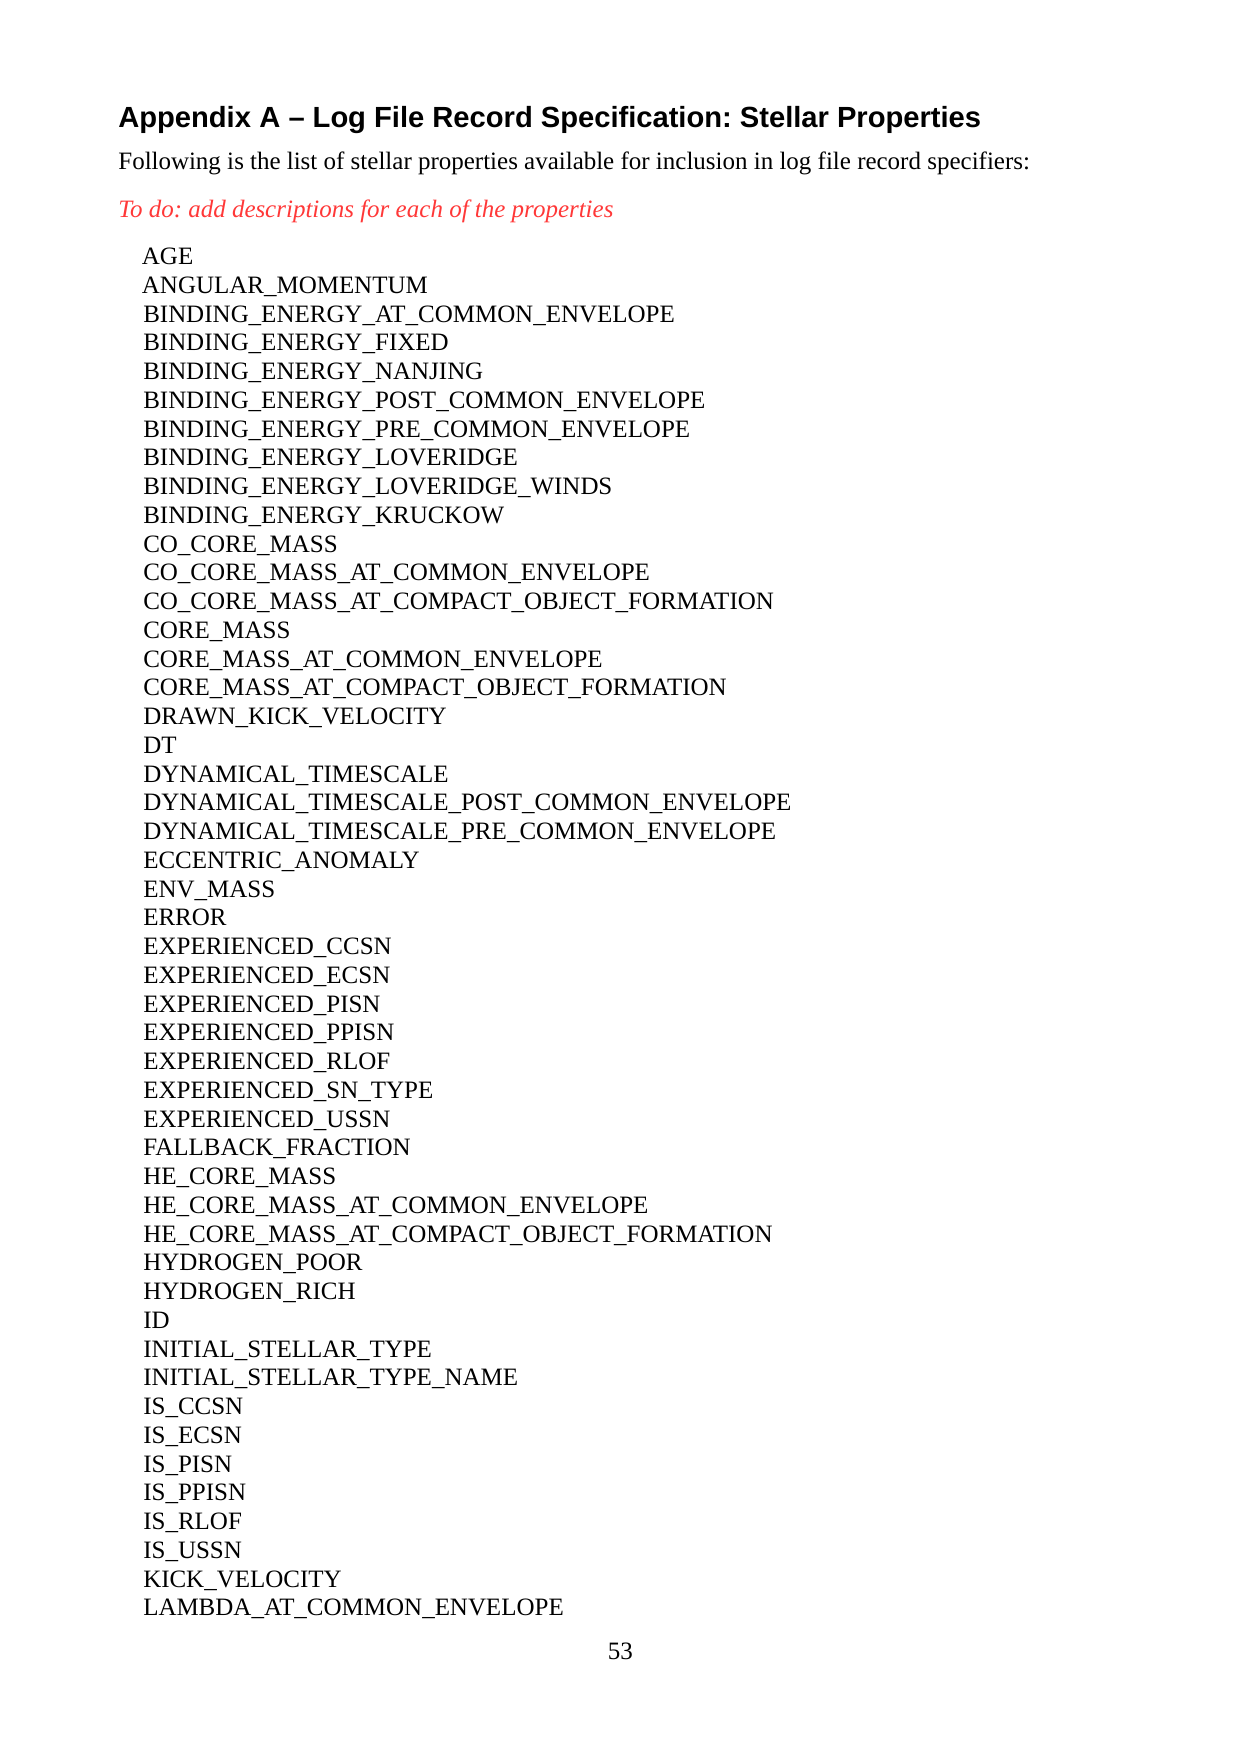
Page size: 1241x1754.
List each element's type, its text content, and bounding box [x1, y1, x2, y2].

text IS_USSN [118, 1535, 1122, 1564]
text EXPERIENCED_RLOF [118, 1046, 1122, 1075]
text BINDING_ENERGY_FIXED [118, 327, 1122, 356]
text BINDING_ENERGY_KRUCKOW [118, 500, 1122, 529]
text FALLBACK_FRACTION [118, 1132, 1122, 1161]
text DYNAMICAL_TIMESCALE [118, 759, 1122, 787]
text HE_CORE_MASS_AT_COMPACT_OBJECT_FORMATION [118, 1219, 1122, 1247]
text BINDING_ENERGY_PRE_COMMON_ENVELOPE [118, 414, 1122, 442]
text EXPERIENCED_CCSN [118, 931, 1122, 960]
text CO_CORE_MASS_AT_COMPACT_OBJECT_FORMATION [118, 586, 1122, 615]
text ID [118, 1305, 1122, 1334]
text CORE_MASS [118, 615, 1122, 644]
text EXPERIENCED_PISN [118, 989, 1122, 1017]
text BINDING_ENERGY_LOVERIDGE_WINDS [118, 471, 1122, 500]
text EXPERIENCED_USSN [118, 1104, 1122, 1132]
text DYNAMICAL_TIMESCALE_PRE_COMMON_ENVELOPE [118, 816, 1122, 845]
text BINDING_ENERGY_LOVERIDGE [118, 442, 1122, 471]
text ECCENTRIC_ANOMALY [118, 845, 1122, 874]
text IS_RLOF [118, 1506, 1122, 1535]
text BINDING_ENERGY_POST_COMMON_ENVELOPE [118, 385, 1122, 414]
text CO_CORE_MASS_AT_COMMON_ENVELOPE [118, 557, 1122, 586]
text HE_CORE_MASS_AT_COMMON_ENVELOPE [118, 1190, 1122, 1219]
text KICK_VELOCITY [118, 1564, 1122, 1592]
text HYDROGEN_POOR [118, 1247, 1122, 1276]
text EXPERIENCED_SN_TYPE [118, 1075, 1122, 1104]
text ENV_MASS [118, 874, 1122, 902]
text DYNAMICAL_TIMESCALE_POST_COMMON_ENVELOPE [118, 787, 1122, 816]
text ANGULAR_MOMENTUM [118, 270, 1122, 299]
text IS_PPISN [118, 1477, 1122, 1506]
text CORE_MASS_AT_COMMON_ENVELOPE [118, 644, 1122, 672]
text IS_CCSN [118, 1391, 1122, 1420]
text DRAWN_KICK_VELOCITY [118, 701, 1122, 730]
text IS_PISN [118, 1449, 1122, 1477]
text AGE [118, 241, 1122, 270]
text HE_CORE_MASS [118, 1161, 1122, 1190]
text ERROR [118, 902, 1122, 931]
text BINDING_ENERGY_NANJING [118, 356, 1122, 385]
subtitle Appendix A – Log File Record Specification: Stellar Properties [118, 100, 1122, 133]
text EXPERIENCED_PPISN [118, 1017, 1122, 1046]
text INITIAL_STELLAR_TYPE_NAME [118, 1362, 1122, 1391]
text INITIAL_STELLAR_TYPE [118, 1334, 1122, 1362]
text LAMBDA_AT_COMMON_ENVELOPE [118, 1592, 1122, 1621]
text DT [118, 730, 1122, 759]
text BINDING_ENERGY_AT_COMMON_ENVELOPE [118, 299, 1122, 327]
text To do: add descriptions for each of the properties [118, 194, 1122, 222]
text HYDROGEN_RICH [118, 1276, 1122, 1305]
text Following is the list of stellar properties available for inclusion in log file record specifiers: [118, 146, 1122, 175]
text EXPERIENCED_ECSN [118, 960, 1122, 989]
text CO_CORE_MASS [118, 529, 1122, 557]
text CORE_MASS_AT_COMPACT_OBJECT_FORMATION [118, 672, 1122, 701]
text IS_ECSN [118, 1420, 1122, 1449]
